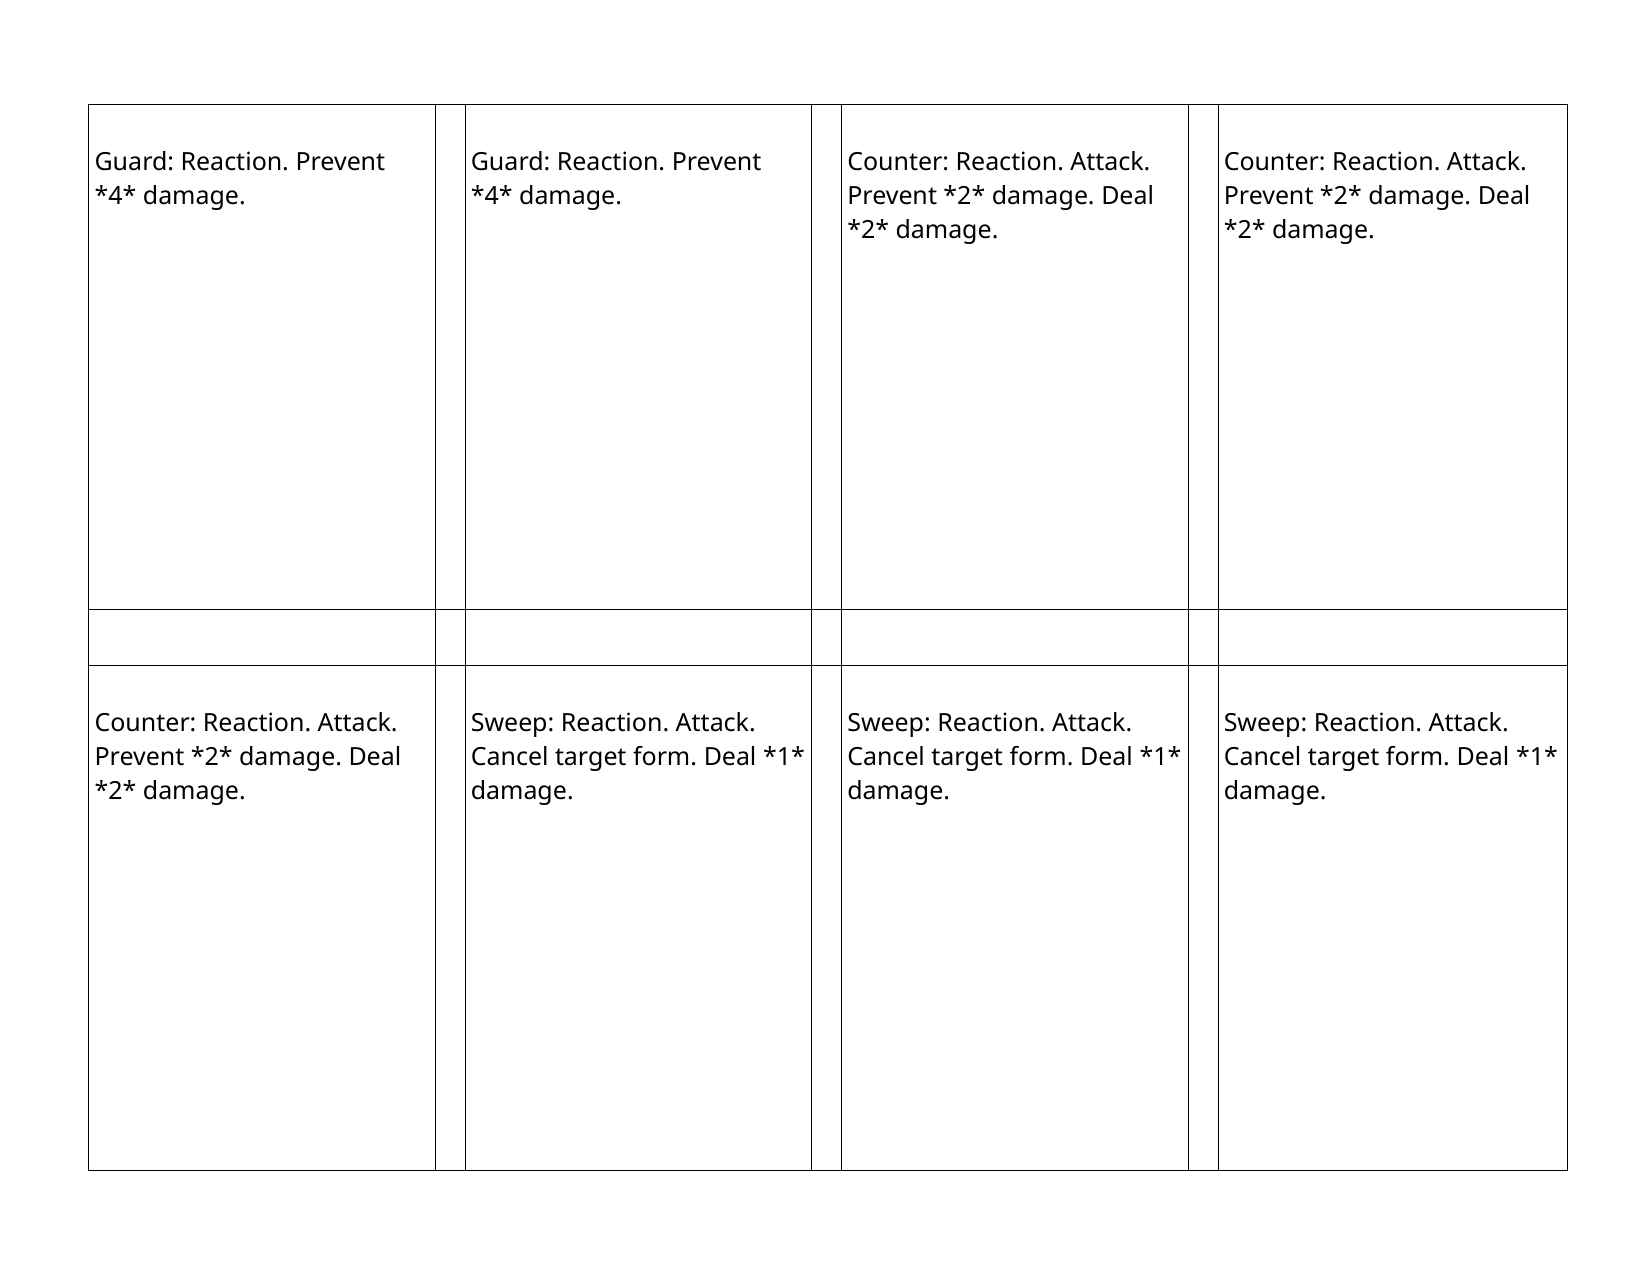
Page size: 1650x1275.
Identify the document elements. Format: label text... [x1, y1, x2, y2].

table_cell Sweep: Reaction. Attack. Cancel target form. Deal *1* damage. [466, 666, 811, 1170]
table_cell [1189, 610, 1218, 664]
table_cell [89, 610, 435, 664]
table_header Counter: Reaction. Attack. Prevent *2* damage. Deal *2* damage. [842, 105, 1188, 609]
table_cell [466, 610, 811, 664]
table_header Guard: Reaction. Prevent *4* damage. [466, 105, 811, 609]
table_cell Sweep: Reaction. Attack. Cancel target form. Deal *1* damage. [1219, 666, 1567, 1170]
table_cell [842, 610, 1188, 664]
table_cell [1219, 610, 1567, 664]
table_cell [1189, 666, 1218, 1170]
table_header Counter: Reaction. Attack. Prevent *2* damage. Deal *2* damage. [1219, 105, 1567, 609]
table_header [436, 105, 465, 609]
table_header Guard: Reaction. Prevent *4* damage. [89, 105, 435, 609]
table_cell [436, 666, 465, 1170]
table_cell [812, 610, 841, 664]
table_cell Counter: Reaction. Attack. Prevent *2* damage. Deal *2* damage. [89, 666, 435, 1170]
table_header [812, 105, 841, 609]
table_header [1189, 105, 1218, 609]
table_cell Sweep: Reaction. Attack. Cancel target form. Deal *1* damage. [842, 666, 1188, 1170]
table_cell [436, 610, 465, 664]
table_cell [812, 666, 841, 1170]
